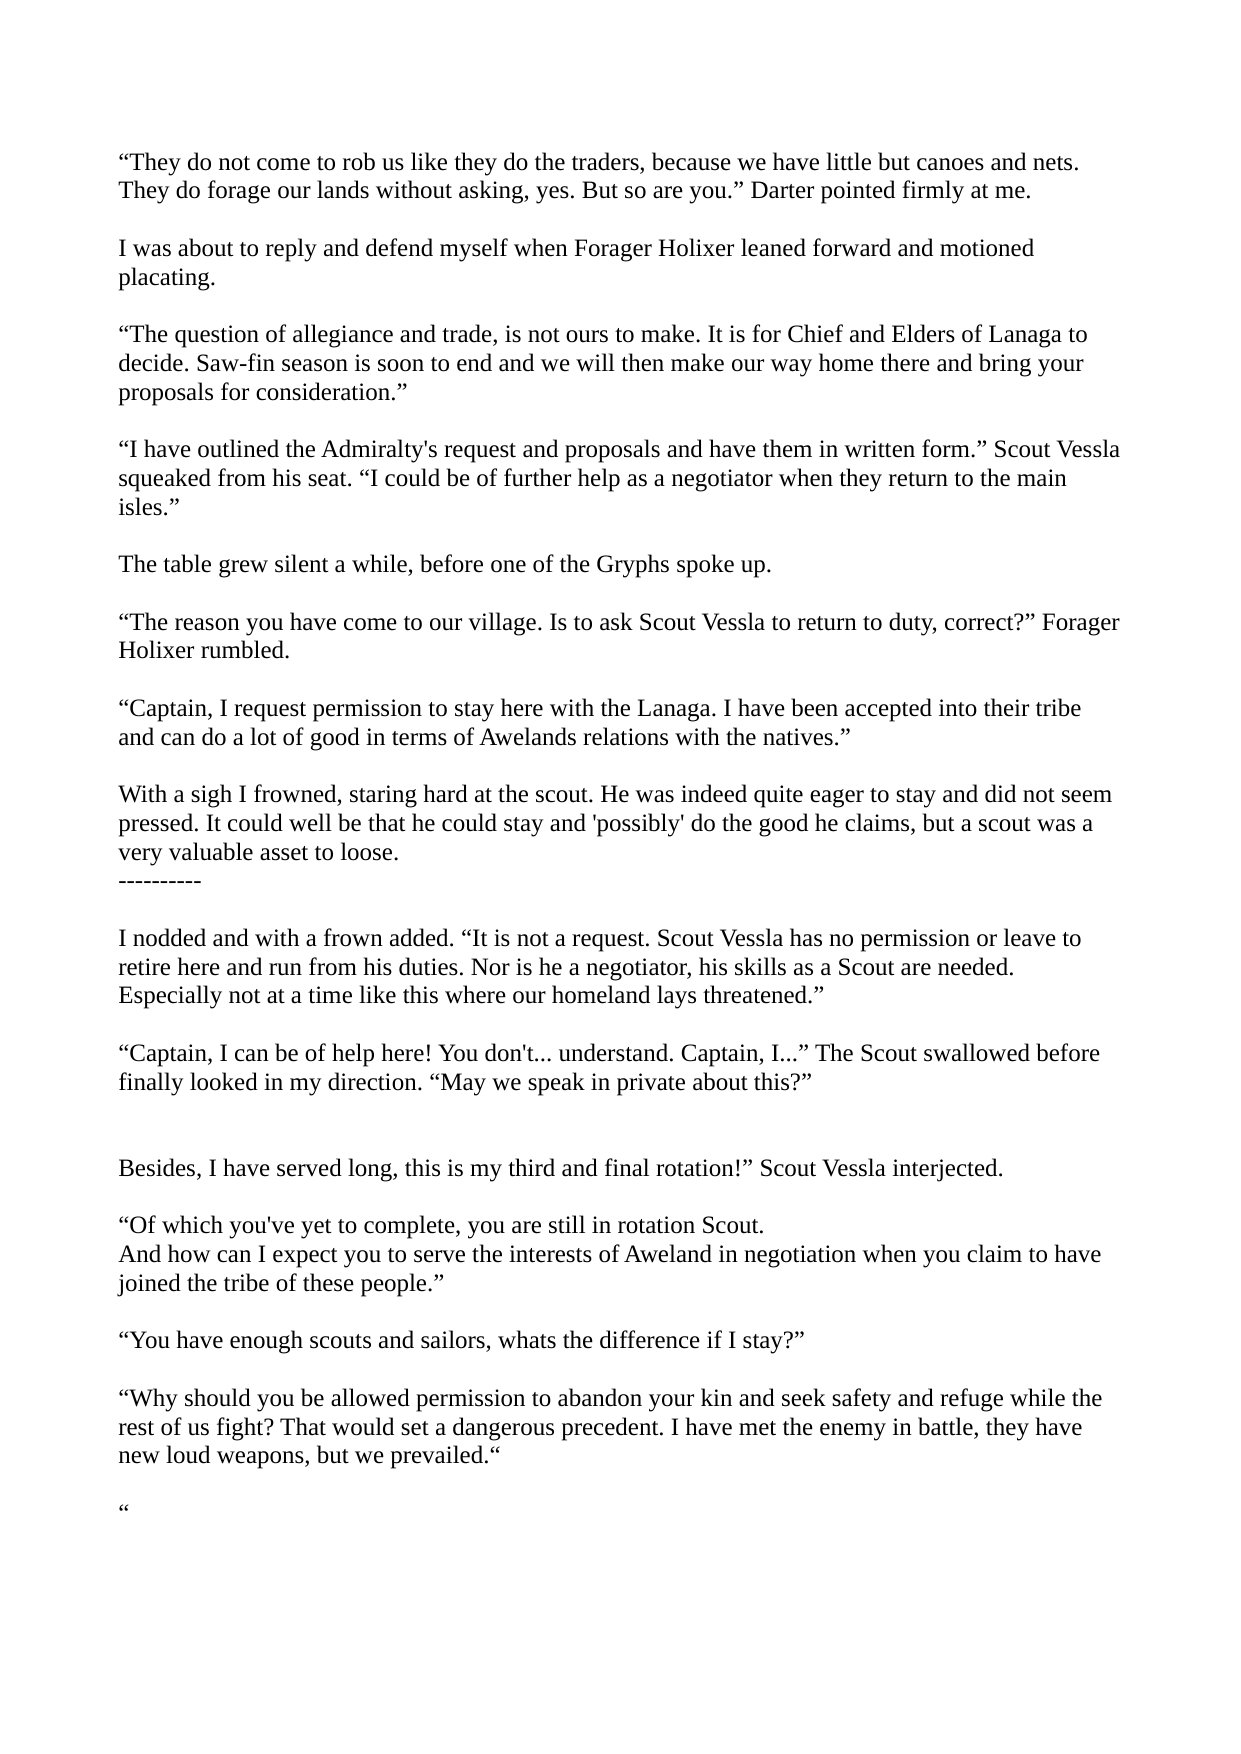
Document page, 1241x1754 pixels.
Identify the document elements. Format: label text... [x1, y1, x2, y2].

text “You have enough scouts and sailors, whats the difference if I stay?” [118, 1326, 1122, 1354]
text “They do not come to rob us like they do the traders, because we have little but canoes and nets. They do forage our lands without asking, yes. But so are you.” Darter pointed firmly at me. [118, 147, 1122, 204]
text “ [118, 1498, 1122, 1527]
text “Of which you've yet to complete, you are still in rotation Scout. [118, 1211, 1122, 1239]
text Besides, I have served long, this is my third and final rotation!” Scout Vessla interjected. [118, 1153, 1122, 1182]
text “I have outlined the Admiralty's request and proposals and have them in written form.” Scout Vessla squeaked from his seat. “I could be of further help as a negotiator when they return to the main isles.” [118, 434, 1122, 521]
text “Why should you be allowed permission to abandon your kin and seek safety and refuge while the rest of us fight? That would set a dangerous precedent. I have met the enemy in battle, they have new loud weapons, but we prevailed.“ [118, 1383, 1122, 1469]
text “The reason you have come to our village. Is to ask Scout Vessla to return to duty, correct?” Forager Holixer rumbled. [118, 607, 1122, 664]
text “Captain, I request permission to stay here with the Lanaga. I have been accepted into their tribe and can do a lot of good in terms of Awelands relations with the natives.” [118, 693, 1122, 751]
text “Captain, I can be of help here! You don't... understand. Captain, I...” The Scout swallowed before finally looked in my direction. “May we speak in private about this?” [118, 1038, 1122, 1096]
text “The question of allegiance and trade, is not ours to make. It is for Chief and Elders of Lanaga to decide. Saw-fin season is soon to end and we will then make our way home there and bring your proposals for consideration.” [118, 319, 1122, 406]
text I nodded and with a frown added. “It is not a request. Scout Vessla has no permission or leave to retire here and run from his duties. Nor is he a negotiator, his skills as a Scout are needed. Especially not at a time like this where our homeland lays threatened.” [118, 923, 1122, 1009]
text ---------- [118, 866, 1122, 894]
text The table grew silent a while, before one of the Gryphs spoke up. [118, 549, 1122, 578]
text With a sigh I frowned, staring hard at the scout. He was indeed quite eager to stay and did not seem pressed. It could well be that he could stay and 'possibly' do the good he claims, but a scout was a very valuable asset to loose. [118, 779, 1122, 866]
text And how can I expect you to serve the interests of Aweland in negotiation when you claim to have joined the tribe of these people.” [118, 1239, 1122, 1297]
text I was about to reply and defend myself when Forager Holixer leaned forward and motioned placating. [118, 233, 1122, 291]
